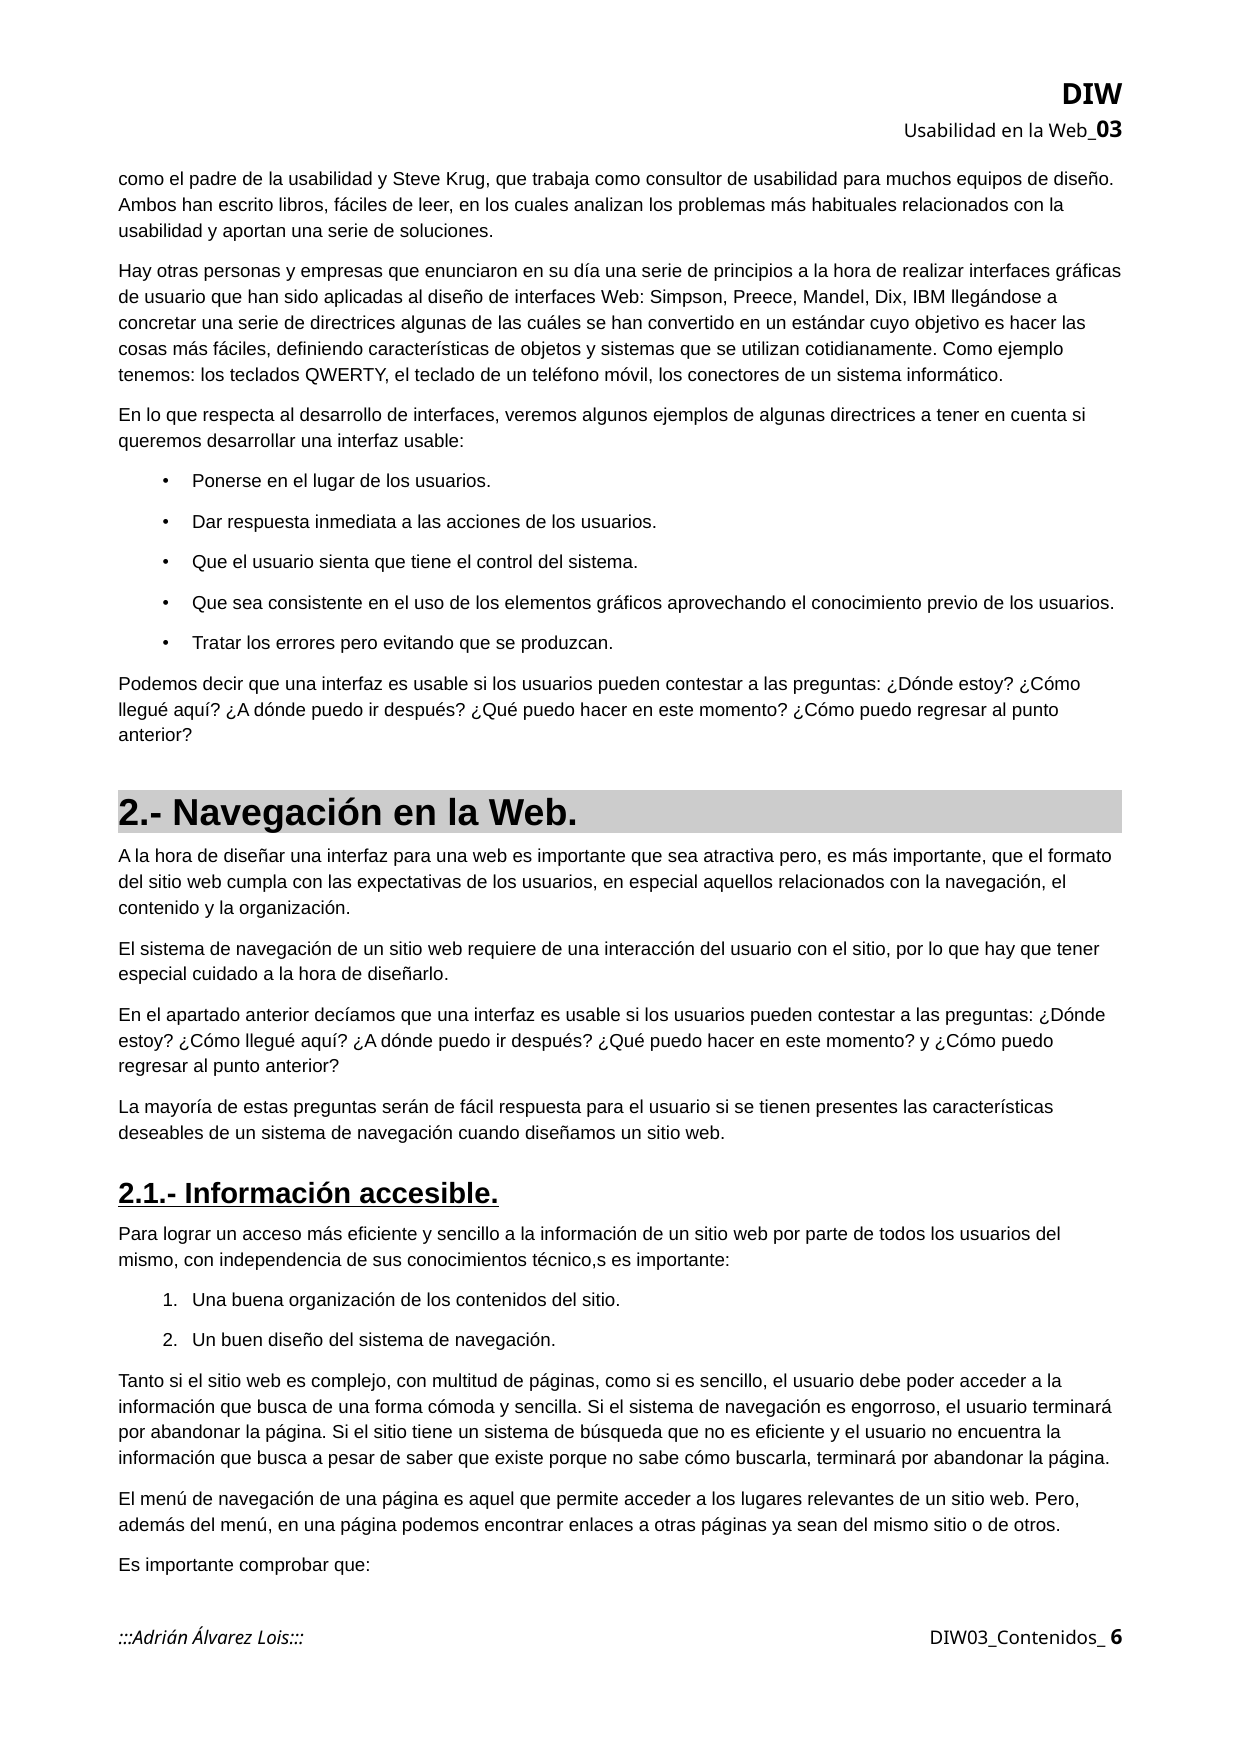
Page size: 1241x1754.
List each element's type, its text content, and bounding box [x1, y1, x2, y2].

text Tanto si el sitio web es complejo, con multitud de páginas, como si es sencillo, el usuario debe poder acceder a la información que busca de una forma cómoda y sencilla. Si el sistema de navegación es engorroso, el usuario terminará por abandonar la página. Si el sitio tiene un sistema de búsqueda que no es eficiente y el usuario no encuentra la información que busca a pesar de saber que existe porque no sabe cómo buscarla, terminará por abandonar la página. [118, 1370, 1122, 1469]
list Ponerse en el lugar de los usuarios. [162, 470, 1122, 492]
list Un buen diseño del sistema de navegación. [162, 1329, 1122, 1351]
list Una buena organización de los contenidos del sitio. [162, 1289, 1122, 1310]
text A la hora de diseñar una interfaz para una web es importante que sea atractiva pero, es más importante, que el formato del sitio web cumpla con las expectativas de los usuarios, en especial aquellos relacionados con la navegación, el contenido y la organización. [118, 845, 1122, 918]
list Que el usuario sienta que tiene el control del sistema. [162, 551, 1122, 573]
subtitle 2.- Navegación en la Web. [118, 790, 1122, 833]
text El menú de navegación de una página es aquel que permite acceder a los lugares relevantes de un sitio web. Pero, además del menú, en una página podemos encontrar enlaces a otras páginas ya sean del mismo sitio o de otros. [118, 1488, 1122, 1535]
text Podemos decir que una interfaz es usable si los usuarios pueden contestar a las preguntas: ¿Dónde estoy? ¿Cómo llegué aquí? ¿A dónde puedo ir después? ¿Qué puedo hacer en este momento? ¿Cómo puedo regresar al punto anterior? [118, 673, 1122, 746]
text El sistema de navegación de un sitio web requiere de una interacción del usuario con el sitio, por lo que hay que tener especial cuidado a la hora de diseñarlo. [118, 937, 1122, 985]
text En el apartado anterior decíamos que una interfaz es usable si los usuarios pueden contestar a las preguntas: ¿Dónde estoy? ¿Cómo llegué aquí? ¿A dónde puedo ir después? ¿Qué puedo hacer en este momento? y ¿Cómo puedo regresar al punto anterior? [118, 1004, 1122, 1077]
text Hay otras personas y empresas que enunciaron en su día una serie de principios a la hora de realizar interfaces gráficas de usuario que han sido aplicadas al diseño de interfaces Web: Simpson, Preece, Mandel, Dix, IBM llegándose a concretar una serie de directrices algunas de las cuáles se han convertido en un estándar cuyo objetivo es hacer las cosas más fáciles, definiendo características de objetos y sistemas que se utilizan cotidianamente. Como ejemplo tenemos: los teclados QWERTY, el teclado de un teléfono móvil, los conectores de un sistema informático. [118, 260, 1122, 385]
list Que sea consistente en el uso de los elementos gráficos aprovechando el conocimiento previo de los usuarios. [162, 592, 1122, 613]
list Dar respuesta inmediata a las acciones de los usuarios. [162, 511, 1122, 532]
text Para lograr un acceso más eficiente y sencillo a la información de un sitio web por parte de todos los usuarios del mismo, con independencia de sus conocimientos técnico,s es importante: [118, 1223, 1122, 1270]
subtitle 2.1.- Información accesible. [118, 1177, 1122, 1210]
text La mayoría de estas preguntas serán de fácil respuesta para el usuario si se tienen presentes las características deseables de un sistema de navegación cuando diseñamos un sitio web. [118, 1096, 1122, 1143]
list Tratar los errores pero evitando que se produzcan. [162, 632, 1122, 654]
text como el padre de la usabilidad y Steve Krug, que trabaja como consultor de usabilidad para muchos equipos de diseño. Ambos han escrito libros, fáciles de leer, en los cuales analizan los problemas más habituales relacionados con la usabilidad y aportan una serie de soluciones. [118, 168, 1122, 241]
text En lo que respecta al desarrollo de interfaces, veremos algunos ejemplos de algunas directrices a tener en cuenta si queremos desarrollar una interfaz usable: [118, 404, 1122, 451]
text Es importante comprobar que: [118, 1554, 1122, 1575]
